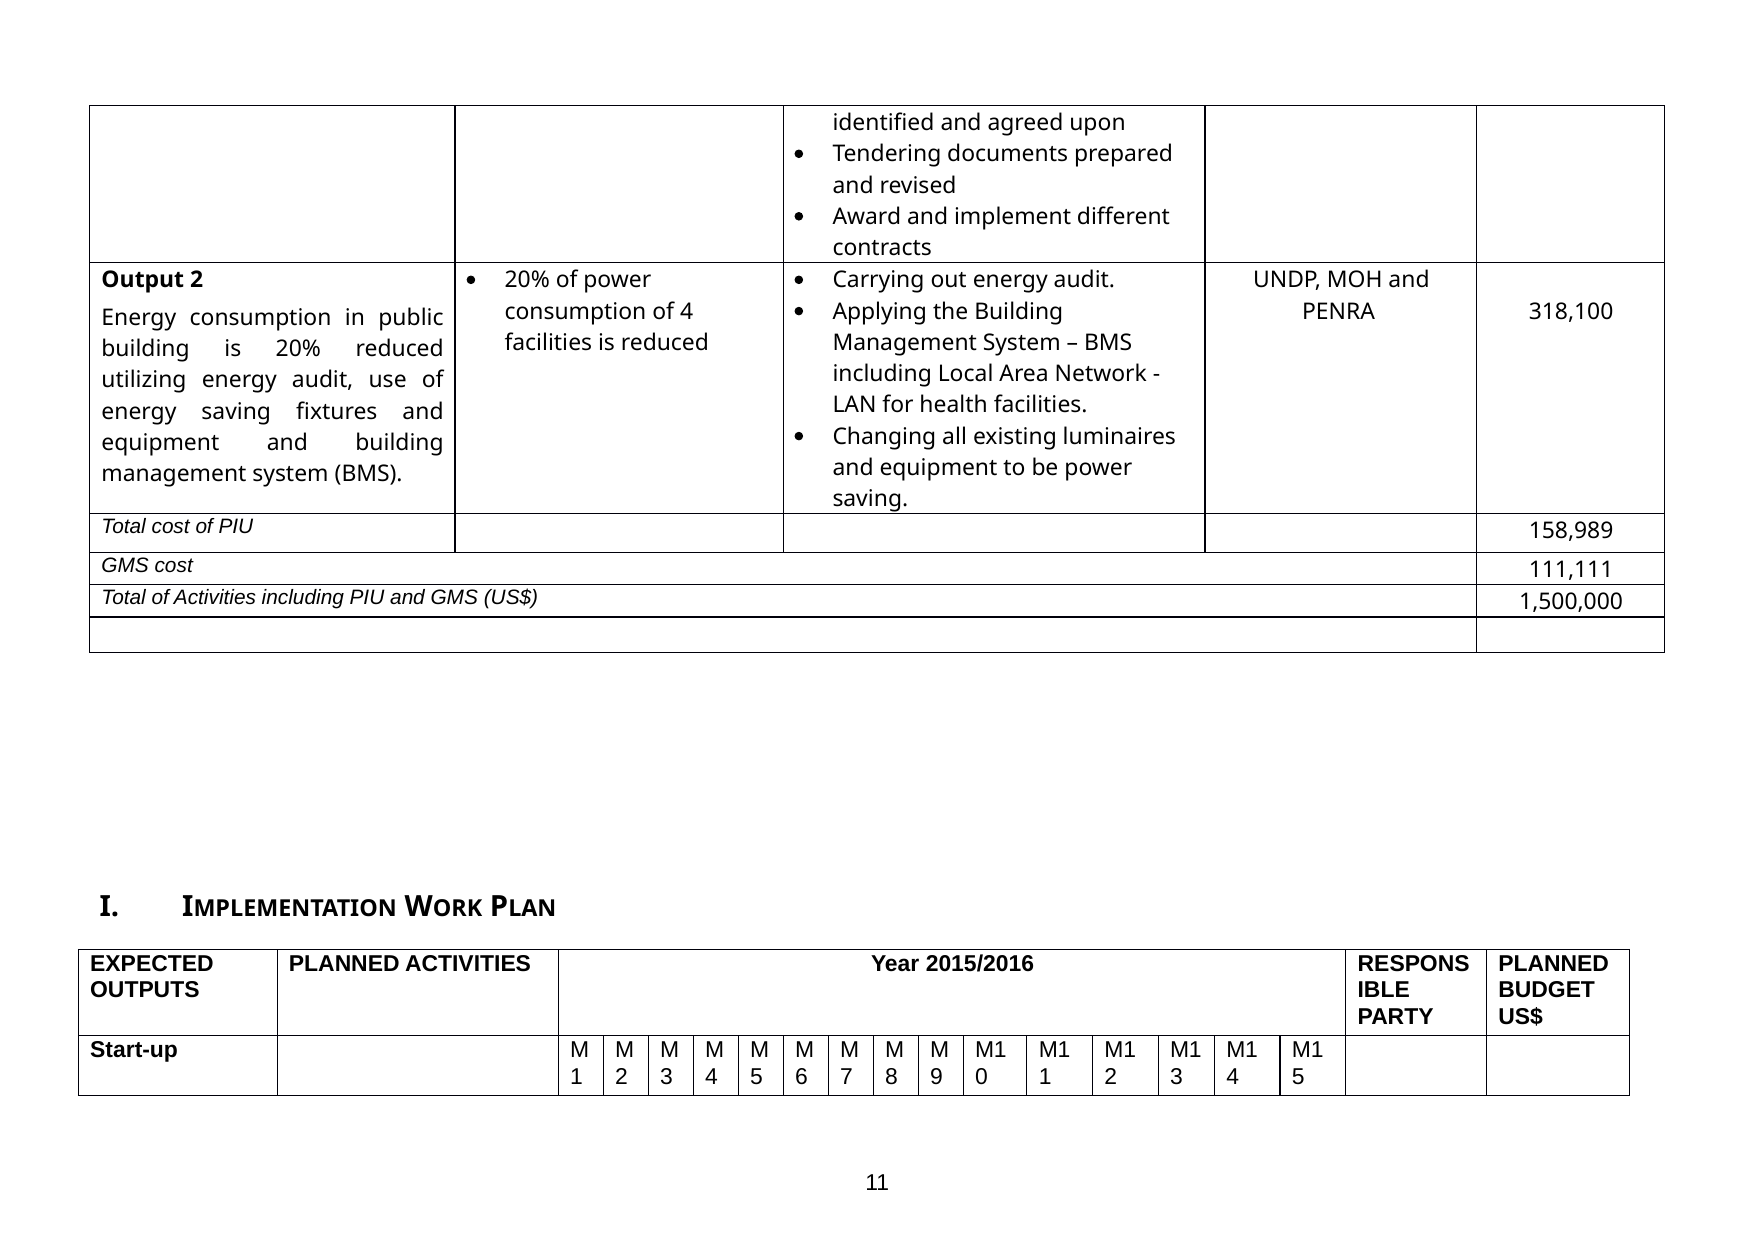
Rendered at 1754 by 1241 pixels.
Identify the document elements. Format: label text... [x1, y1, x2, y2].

table_cell M14 [1215, 1036, 1279, 1095]
table_cell Output 2 Energy consumption in public building is 20% reduced utilizing energy audit, use of energy saving fixtures and equipment and building management system (BMS). [90, 263, 454, 513]
table_cell Total cost of PIU [90, 514, 454, 552]
table_cell MOU with MOH and PENRA prepared and signed. Recruitment and mobilize UNDP supervision team. Forming Steering committee of concerned parties. Criteria and list of priorities identified and agreed upon Tendering documents prepared and revised Award and implement different contracts [784, 106, 1204, 262]
table_header PLANNED ACTIVITIES [278, 950, 558, 1035]
table_cell Carrying out energy audit. Applying the Building Management System – BMS including Local Area Network - LAN for health facilities. Changing all existing luminaires and equipment to be power saving. [784, 263, 1204, 513]
table_cell M13 [1159, 1036, 1214, 1095]
table_cell [456, 106, 783, 262]
table_header RESPONSIBLE PARTY [1346, 950, 1486, 1035]
table_cell 111,111 [1477, 553, 1664, 584]
table_header EXPECTED OUTPUTS [79, 950, 277, 1035]
table_cell [90, 106, 454, 262]
table_cell [1346, 1036, 1486, 1095]
table_cell M4 [694, 1036, 738, 1095]
table_cell Start-up [79, 1036, 277, 1095]
table_cell Total of Activities including PIU and GMS (US$) [90, 585, 1476, 616]
table_cell [1487, 1036, 1629, 1095]
table_cell M1 [559, 1036, 603, 1095]
table_cell [1206, 106, 1476, 262]
table_header Year 2015/2016 [559, 950, 1345, 1035]
table_cell 20% of power consumption of 4 facilities is reduced [456, 263, 783, 513]
table_cell 1,500,000 [1477, 585, 1664, 616]
table_cell [784, 514, 1204, 552]
table_cell 318,100 [1477, 263, 1664, 513]
table_cell M5 [739, 1036, 783, 1095]
table_header PLANNED BUDGET US$ [1487, 950, 1629, 1035]
table_cell [1206, 514, 1476, 552]
table_cell 158,989 [1477, 514, 1664, 552]
table_cell [278, 1036, 558, 1095]
table_cell M15 [1281, 1036, 1345, 1095]
table_cell UNDP, MOH and PENRA [1206, 263, 1476, 513]
table_cell M10 [964, 1036, 1026, 1095]
table_cell M7 [829, 1036, 873, 1095]
table_cell [456, 514, 783, 552]
table_cell M2 [604, 1036, 648, 1095]
table_cell M3 [649, 1036, 693, 1095]
subtitle Implementation Work Plan [99, 886, 1664, 925]
table_cell M12 [1093, 1036, 1158, 1095]
table_cell [1477, 106, 1664, 262]
table_cell GMS cost [90, 553, 1476, 584]
table_cell M6 [784, 1036, 828, 1095]
table_cell M8 [874, 1036, 918, 1095]
table_cell [90, 618, 1476, 652]
table_cell M9 [919, 1036, 963, 1095]
table_cell M11 [1027, 1036, 1092, 1095]
table_cell [1477, 618, 1664, 652]
